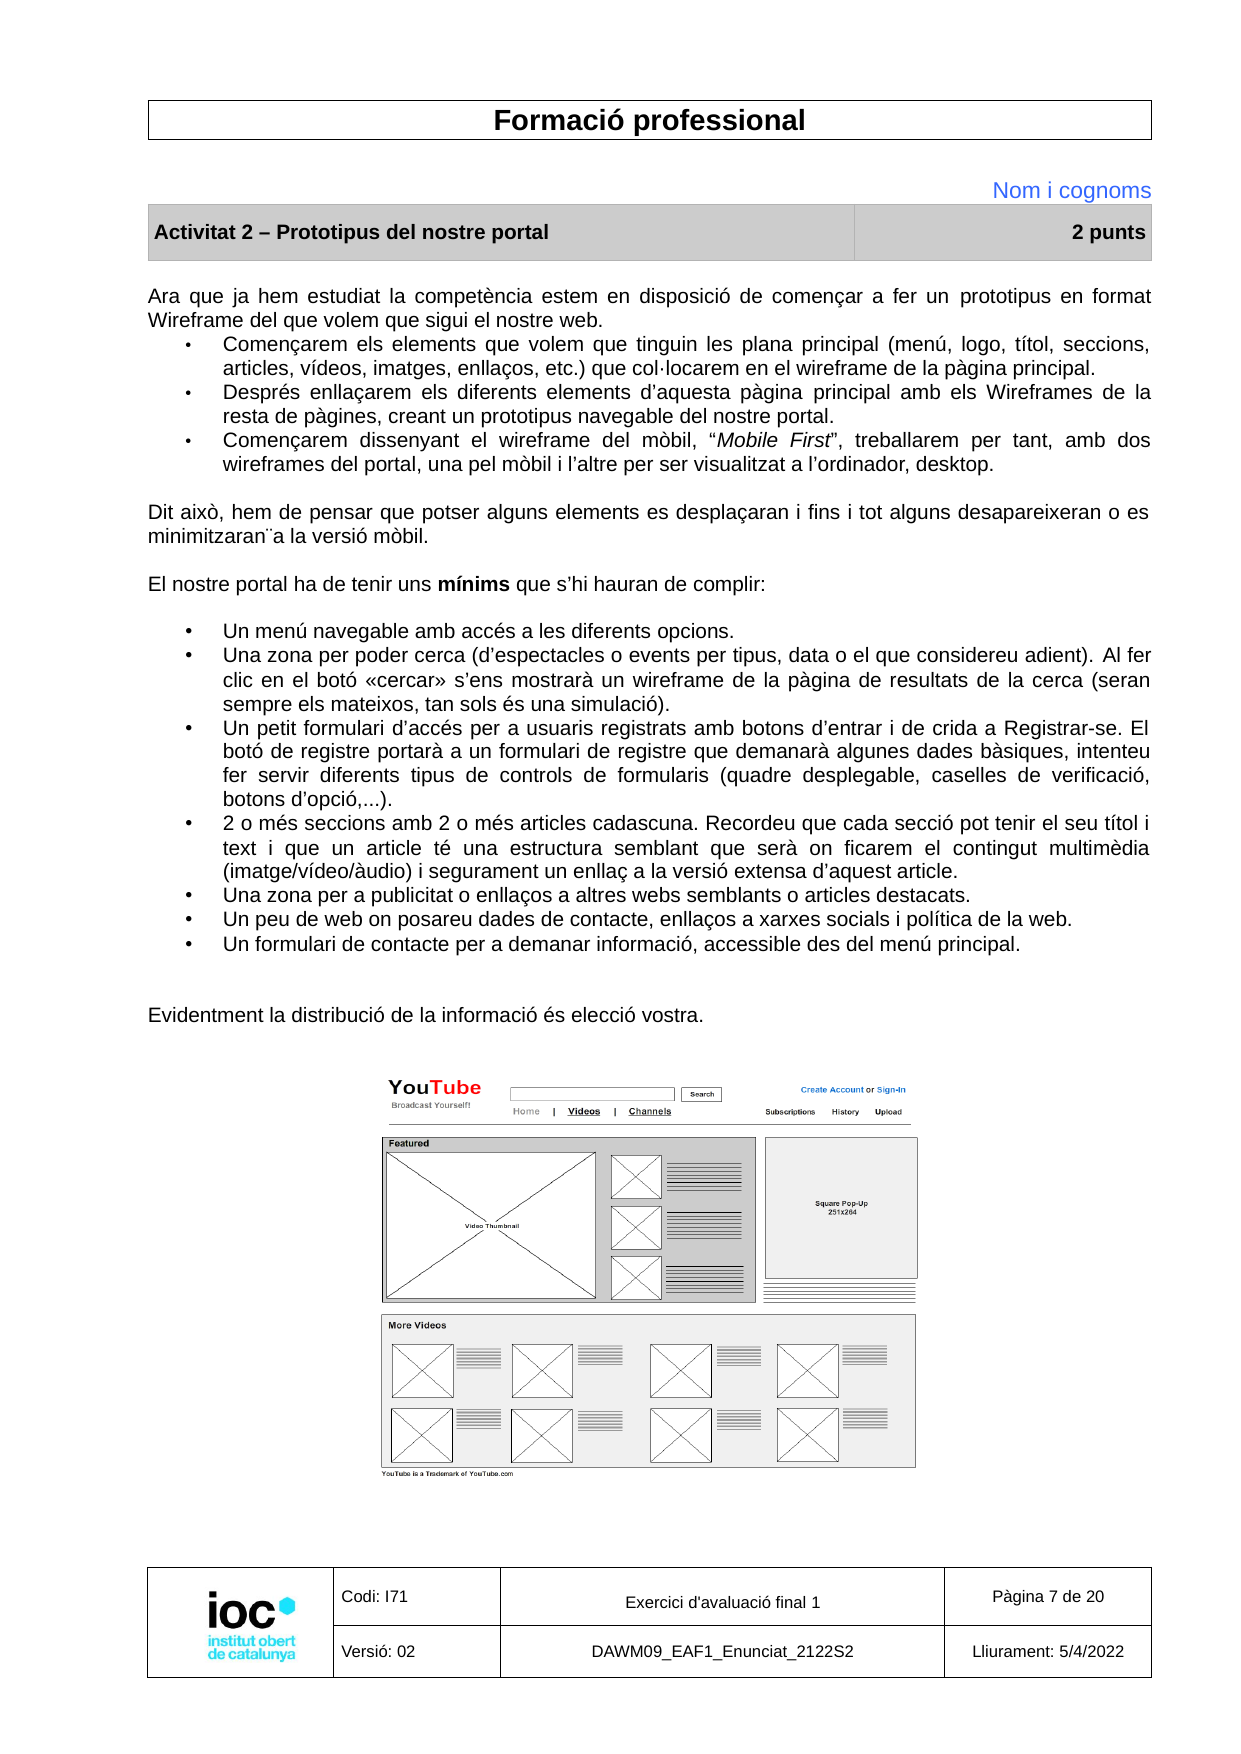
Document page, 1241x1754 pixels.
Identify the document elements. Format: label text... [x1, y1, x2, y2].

list 2 o més seccions amb 2 o més articles cadascuna. Recordeu que cada secció pot tenir el seu títol i text i que un article té una estructura semblant que serà on ficarem el contingut multimèdia (imatge/vídeo/àudio) i segurament un enllaç a la versió extensa d’aquest article. [185, 811, 1151, 883]
list Començarem els elements que volem que tinguin les plana principal (menú, logo, títol, seccions, articles, vídeos, imatges, enllaços, etc.) que col·locarem en el wireframe de la pàgina principal. [185, 332, 1151, 380]
list Després enllaçarem els diferents elements d’aquesta pàgina principal amb els Wireframes de la resta de pàgines, creant un prototipus navegable del nostre portal. [185, 380, 1151, 428]
list Un petit formulari d’accés per a usuaris registrats amb botons d’entrar i de crida a Registrar-se. El botó de registre portarà a un formulari de registre que demanarà algunes dades bàsiques, intenteu fer servir diferents tipus de controls de formularis (quadre desplegable, caselles de verificació, botons d’opció,...). [185, 715, 1151, 811]
text Evidentment la distribució de la informació és elecció vostra. [148, 1003, 1151, 1027]
list Un formulari de contacte per a demanar informació, accessible des del menú principal. [185, 931, 1151, 955]
text Dit això, hem de pensar que potser alguns elements es desplaçaran i fins i tot alguns desapareixeran o es minimitzaran¨a la versió mòbil. [148, 499, 1151, 547]
list Un menú navegable amb accés a les diferents opcions. [185, 619, 1151, 643]
list Començarem dissenyant el wireframe del mòbil, “Mobile First”, treballarem per tant, amb dos wireframes del portal, una pel mòbil i l’altre per ser visualitzat a l’ordinador, desktop. [185, 428, 1151, 476]
list Una zona per poder cerca (d’espectacles o events per tipus, data o el que considereu adient). Al fer clic en el botó «cercar» s’ens mostrarà un wireframe de la pàgina de resultats de la cerca (seran sempre els mateixos, tan sols és una simulació). [185, 643, 1151, 715]
text Ara que ja hem estudiat la competència estem en disposició de començar a fer un prototipus en format Wireframe del que volem que sigui el nostre web. [148, 284, 1151, 332]
picture [195, 1577, 309, 1673]
picture [380, 1075, 919, 1481]
list Una zona per a publicitat o enllaços a altres webs semblants o articles destacats. [185, 883, 1151, 907]
table_header Activitat 2 – Prototipus del nostre portal [149, 205, 854, 260]
text El nostre portal ha de tenir uns mínims que s’hi hauran de complir: [148, 571, 1151, 595]
list Un peu de web on posareu dades de contacte, enllaços a xarxes socials i política de la web. [185, 907, 1151, 931]
table_header 2 punts [855, 205, 1151, 260]
